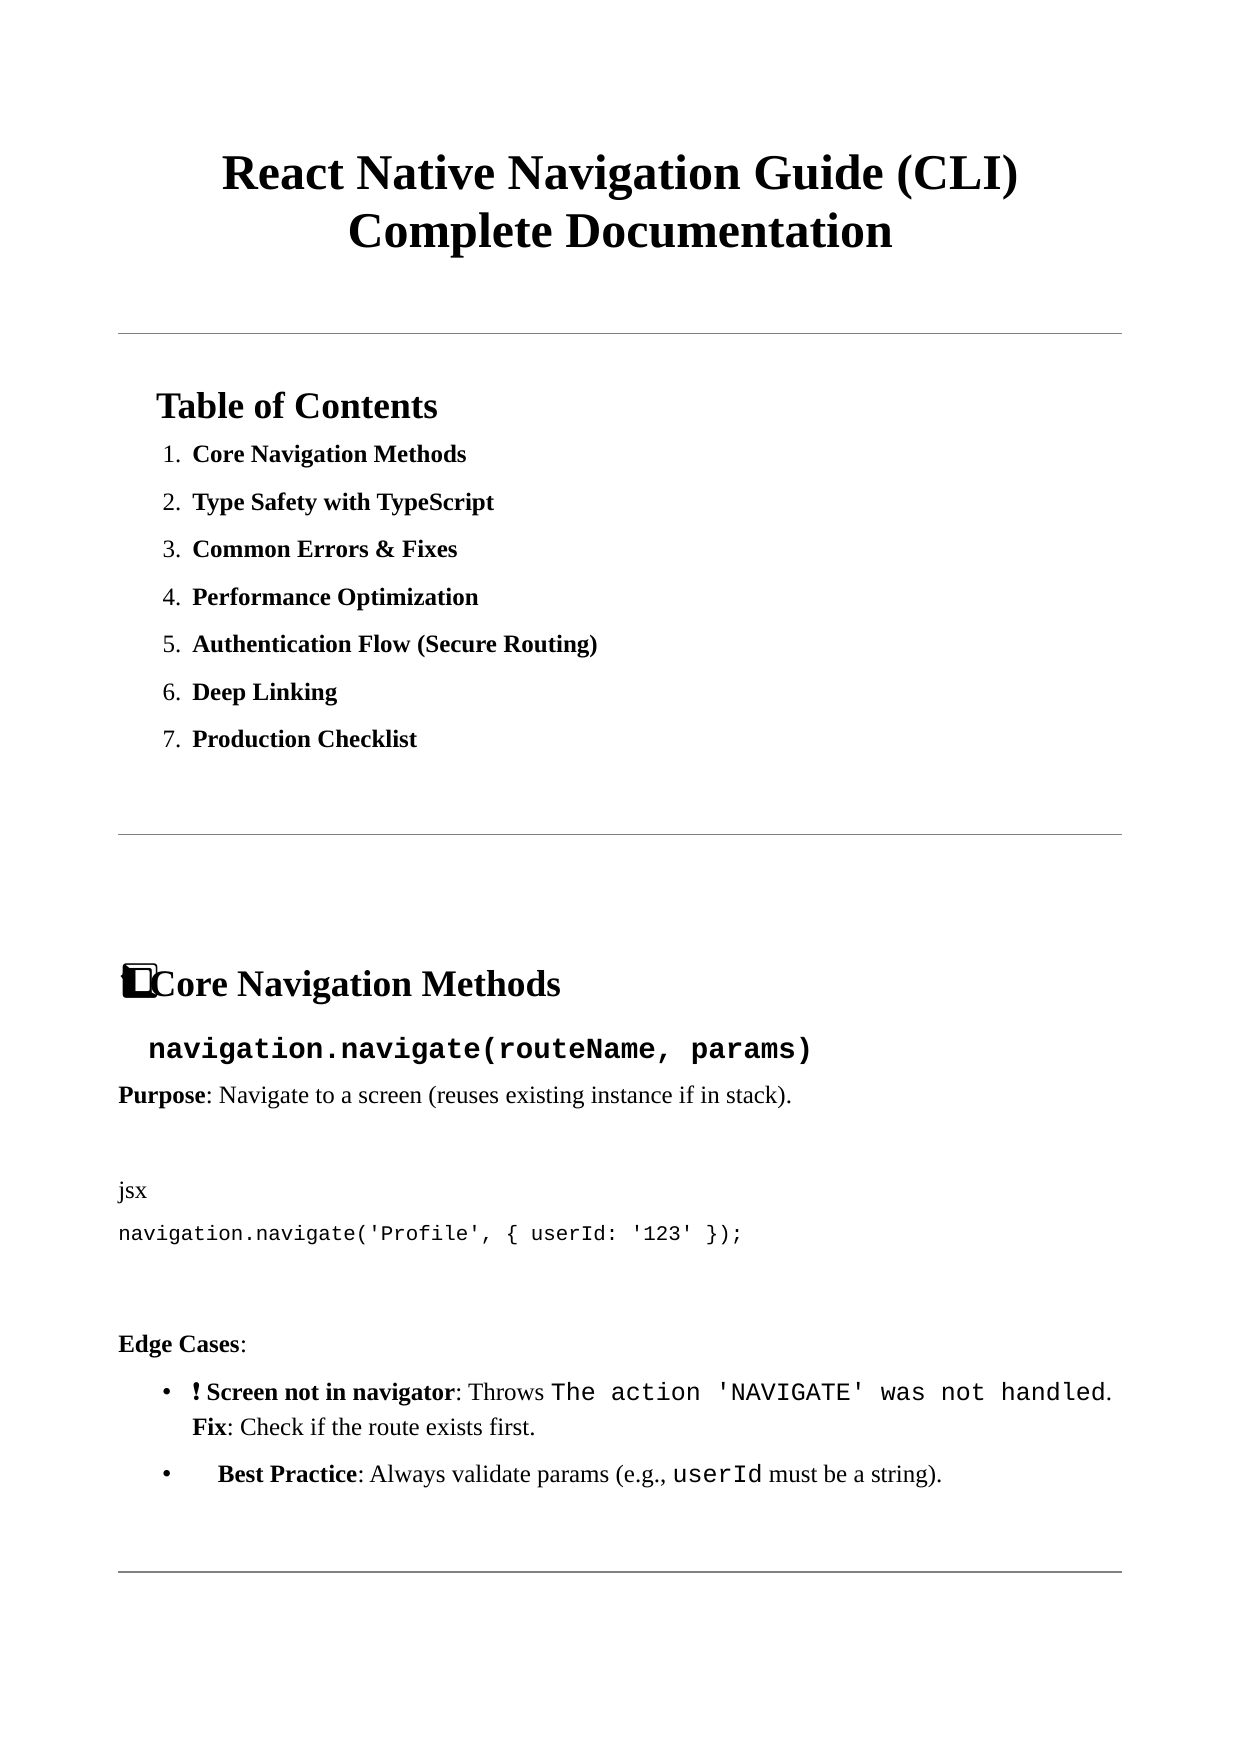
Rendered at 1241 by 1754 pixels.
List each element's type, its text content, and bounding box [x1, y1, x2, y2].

list Performance Optimization [162, 582, 1122, 611]
list Type Safety with TypeScript [162, 487, 1122, 515]
list Production Checklist [162, 724, 1122, 753]
subtitle 1️⃣ Core Navigation Methods [118, 961, 1122, 1004]
subtitle 🔁 navigation.navigate(routeName, params) [118, 1032, 1122, 1068]
text jsx [118, 1175, 1122, 1204]
list Core Navigation Methods [162, 439, 1122, 468]
text Edge Cases: [118, 1329, 1122, 1358]
subtitle React Native Navigation Guide (CLI) Complete Documentation [118, 143, 1122, 258]
subtitle 📌 Table of Contents [118, 383, 1122, 426]
list Authentication Flow (Secure Routing) [162, 629, 1122, 658]
list Common Errors & Fixes [162, 534, 1122, 563]
text Purpose: Navigate to a screen (reuses existing instance if in stack). [118, 1080, 1122, 1109]
list ❗ Screen not in navigator: Throws The action 'NAVIGATE' was not handled. Fix: Check if the route exists first. [162, 1377, 1122, 1441]
list Deep Linking [162, 677, 1122, 706]
list ✅ Best Practice: Always validate params (e.g., userId must be a string). [162, 1459, 1122, 1490]
text navigation.navigate('Profile', { userId: '123' }); [118, 1223, 1122, 1247]
